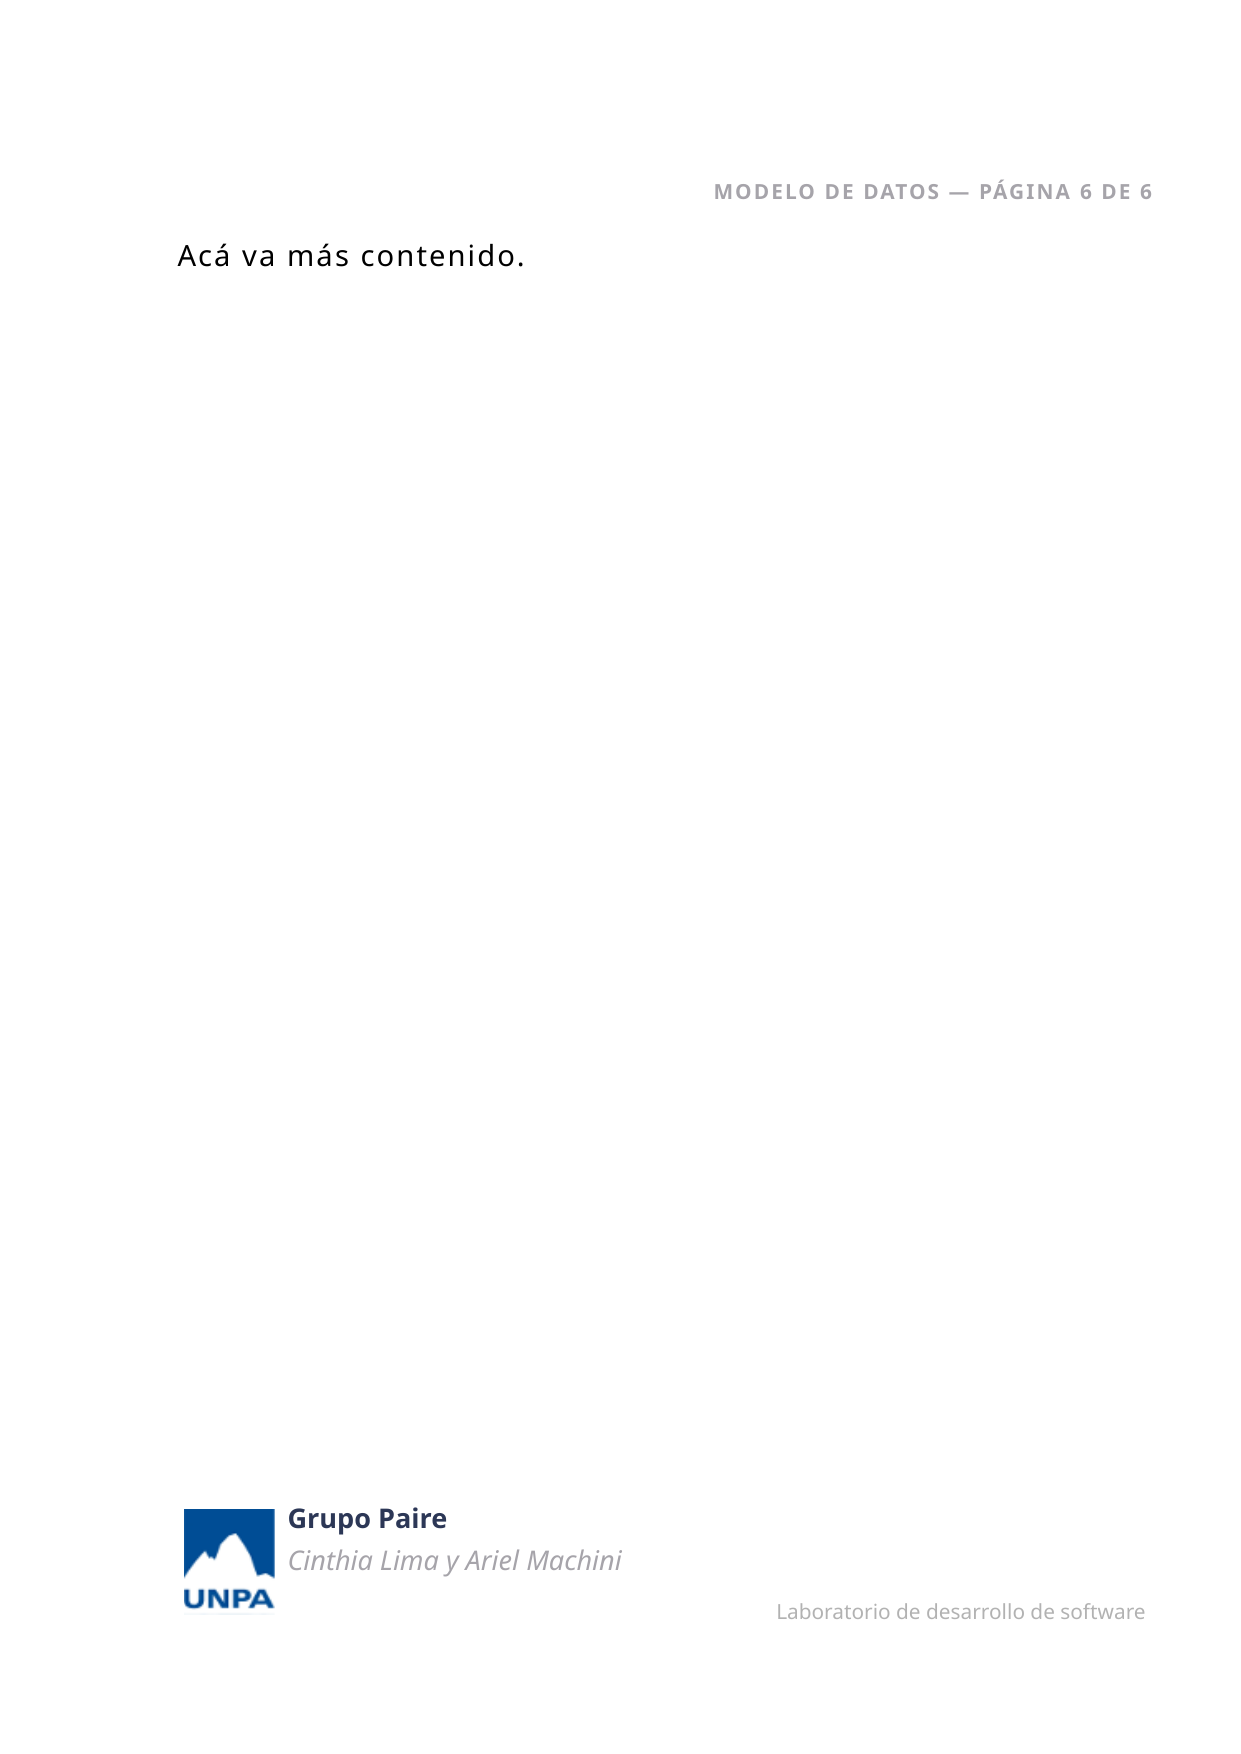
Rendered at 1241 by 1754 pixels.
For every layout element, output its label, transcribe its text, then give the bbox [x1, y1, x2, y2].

picture [184, 1509, 275, 1615]
text Acá va más contenido. [177, 235, 1152, 275]
